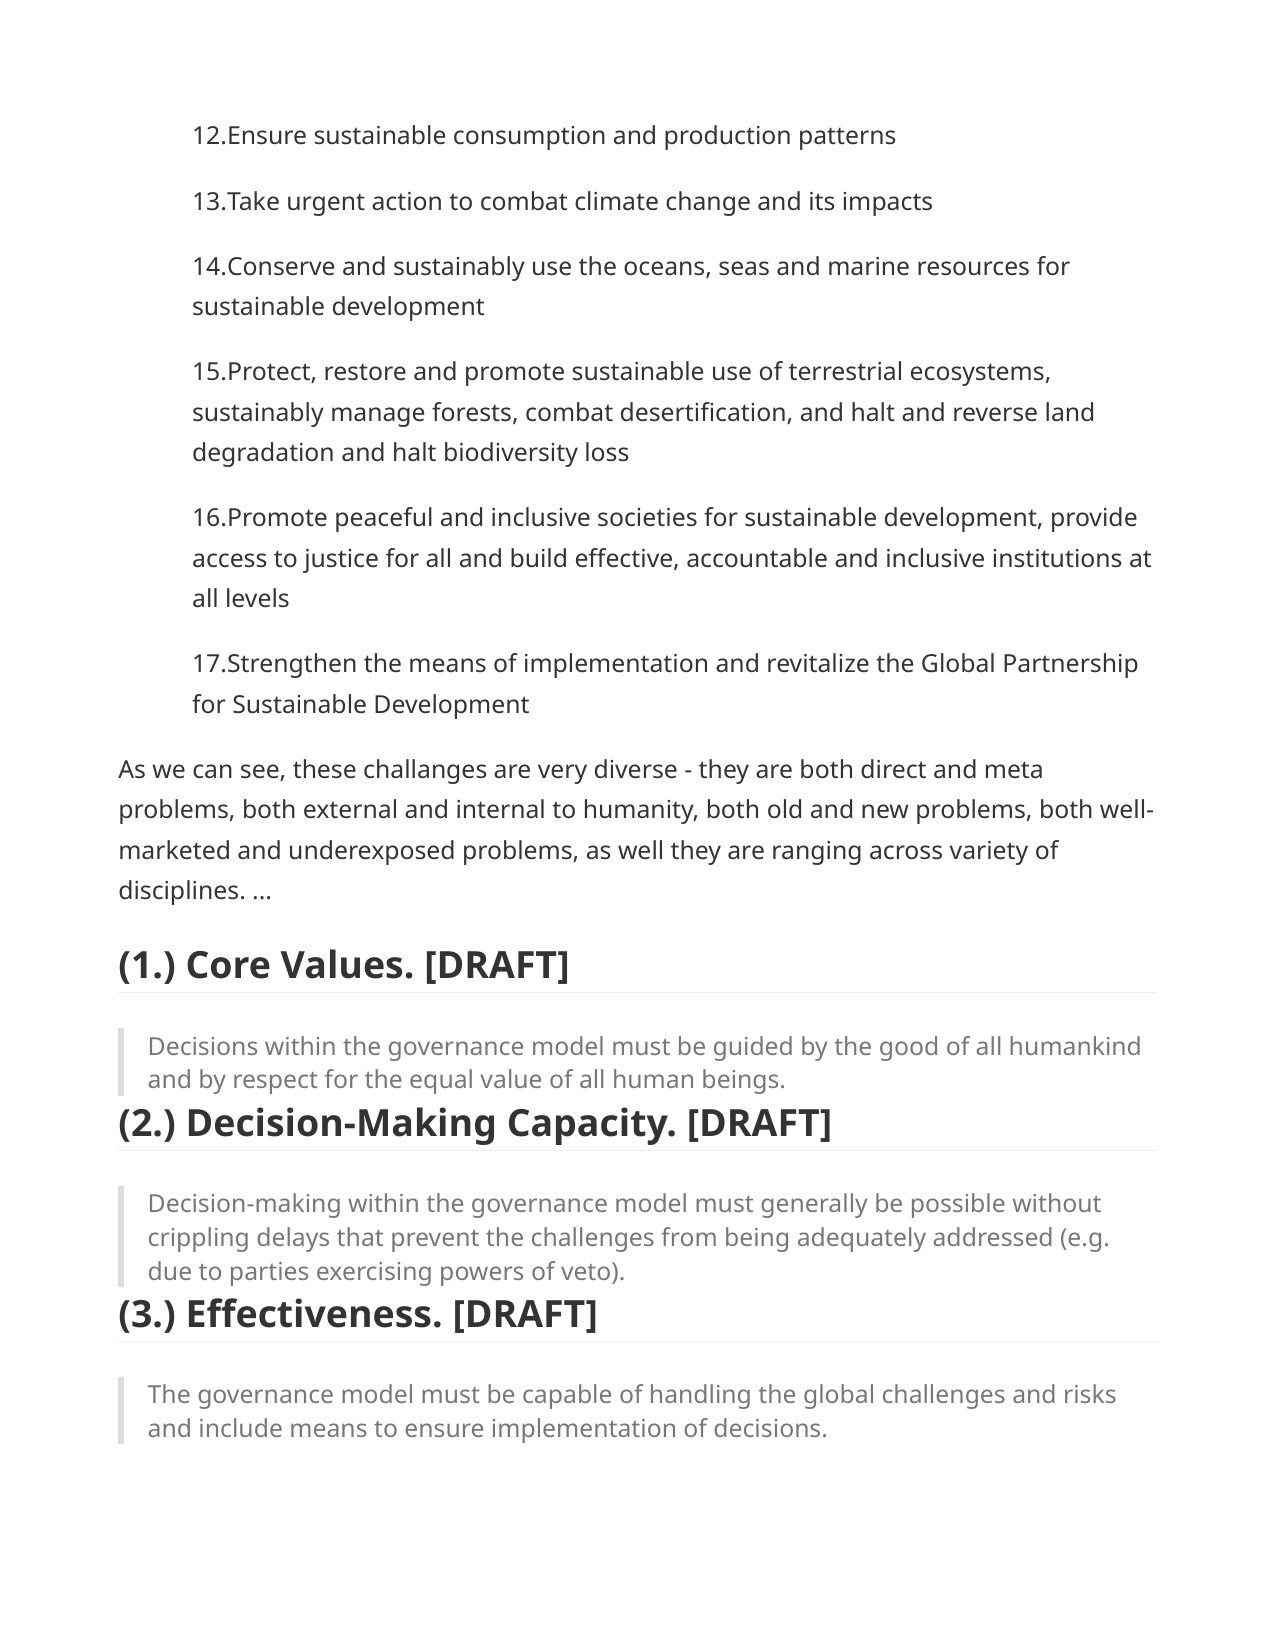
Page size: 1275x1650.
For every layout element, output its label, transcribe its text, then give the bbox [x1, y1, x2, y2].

subtitle (3.) Effectiveness. [DRAFT] [118, 1287, 1157, 1341]
subtitle (1.) Core Values. [DRAFT] [118, 938, 1157, 992]
list Take urgent action to combat climate change and its impacts [118, 183, 1157, 217]
text The governance model must be capable of handling the global challenges and risks and include means to ensure implementation of decisions. [124, 1377, 1157, 1444]
subtitle (2.) Decision-Making Capacity. [DRAFT] [118, 1096, 1157, 1150]
list Conserve and sustainably use the oceans, seas and marine resources for sustainable development [118, 248, 1157, 323]
text Decision-making within the governance model must generally be possible without crippling delays that prevent the challenges from being adequately addressed (e.g. due to parties exercising powers of veto). [124, 1186, 1157, 1287]
list Ensure sustainable consumption and production patterns [118, 118, 1157, 152]
text Decisions within the governance model must be guided by the good of all humankind and by respect for the equal value of all human beings. [124, 1028, 1157, 1096]
list Protect, restore and promote sustainable use of terrestrial ecosystems, sustainably manage forests, combat desertification, and halt and reverse land degradation and halt biodiversity loss [118, 354, 1157, 469]
text As we can see, these challanges are very diverse - they are both direct and meta problems, both external and internal to humanity, both old and new problems, both well-marketed and underexposed problems, as well they are ranging across variety of disciplines. ... [118, 752, 1157, 907]
list Strengthen the means of implementation and revitalize the Global Partnership for Sustainable Development [118, 646, 1157, 720]
list Promote peaceful and inclusive societies for sustainable development, provide access to justice for all and build effective, accountable and inclusive institutions at all levels [118, 500, 1157, 615]
